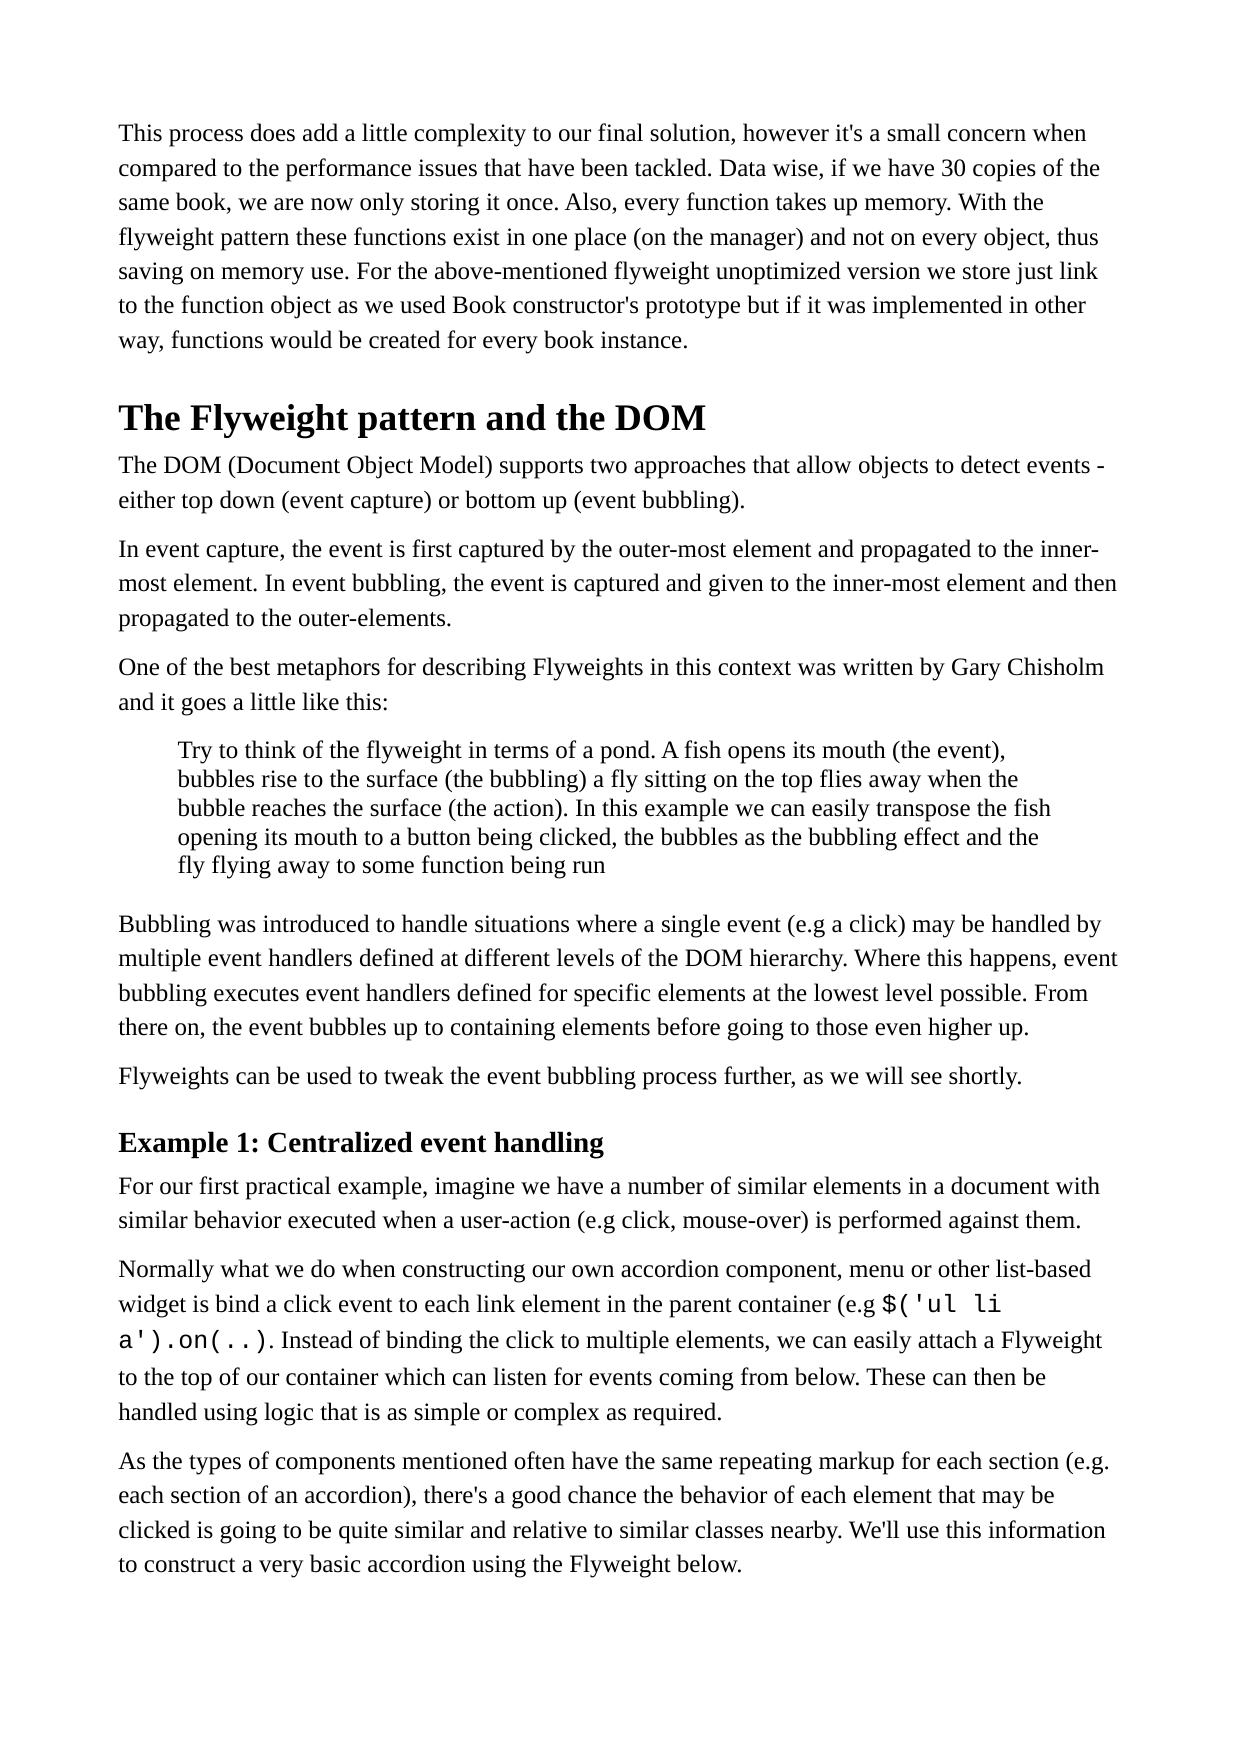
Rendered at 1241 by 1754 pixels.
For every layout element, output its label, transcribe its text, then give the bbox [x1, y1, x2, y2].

text For our first practical example, imagine we have a number of similar elements in a document with similar behavior executed when a user-action (e.g click, mouse-over) is performed against them. [118, 1171, 1122, 1234]
text Try to think of the flyweight in terms of a pond. A fish opens its mouth (the event), bubbles rise to the surface (the bubbling) a fly sitting on the top flies away when the bubble reaches the surface (the action). In this example we can easily transpose the fish opening its mouth to a button being clicked, the bubbles as the bubbling effect and the fly flying away to some function being run [177, 736, 1063, 879]
text As the types of components mentioned often have the same repeating markup for each section (e.g. each section of an accordion), there's a good chance the behavior of each element that may be clicked is going to be quite similar and relative to similar classes nearby. We'll use this information to construct a very basic accordion using the Flyweight below. [118, 1446, 1122, 1578]
text In event capture, the event is first captured by the outer-most element and propagated to the inner-most element. In event bubbling, the event is captured and given to the inner-most element and then propagated to the outer-elements. [118, 534, 1122, 632]
subtitle The Flyweight pattern and the DOM [118, 395, 1122, 438]
text Normally what we do when constructing our own accordion component, menu or other list-based widget is bind a click event to each link element in the parent container (e.g $('ul li a').on(..). Instead of binding the click to multiple elements, we can easily attach a Flyweight to the top of our container which can listen for events coming from below. These can then be handled using logic that is as simple or complex as required. [118, 1254, 1122, 1425]
subtitle Example 1: Centralized event handling [118, 1125, 1122, 1158]
text One of the best metaphors for describing Flyweights in this context was written by Gary Chisholm and it goes a little like this: [118, 652, 1122, 715]
text This process does add a little complexity to our final solution, however it's a small concern when compared to the performance issues that have been tackled. Data wise, if we have 30 copies of the same book, we are now only storing it once. Also, every function takes up memory. With the flyweight pattern these functions exist in one place (on the manager) and not on every object, thus saving on memory use. For the above-mentioned flyweight unoptimized version we store just link to the function object as we used Book constructor's prototype but if it was implemented in other way, functions would be created for every book instance. [118, 118, 1122, 354]
text The DOM (Document Object Model) supports two approaches that allow objects to detect events - either top down (event capture) or bottom up (event bubbling). [118, 451, 1122, 514]
text Bubbling was introduced to handle situations where a single event (e.g a click) may be handled by multiple event handlers defined at different levels of the DOM hierarchy. Where this happens, event bubbling executes event handlers defined for specific elements at the lowest level possible. From there on, the event bubbles up to containing elements before going to those even higher up. [118, 909, 1122, 1041]
text Flyweights can be used to tweak the event bubbling process further, as we will see shortly. [118, 1061, 1122, 1090]
